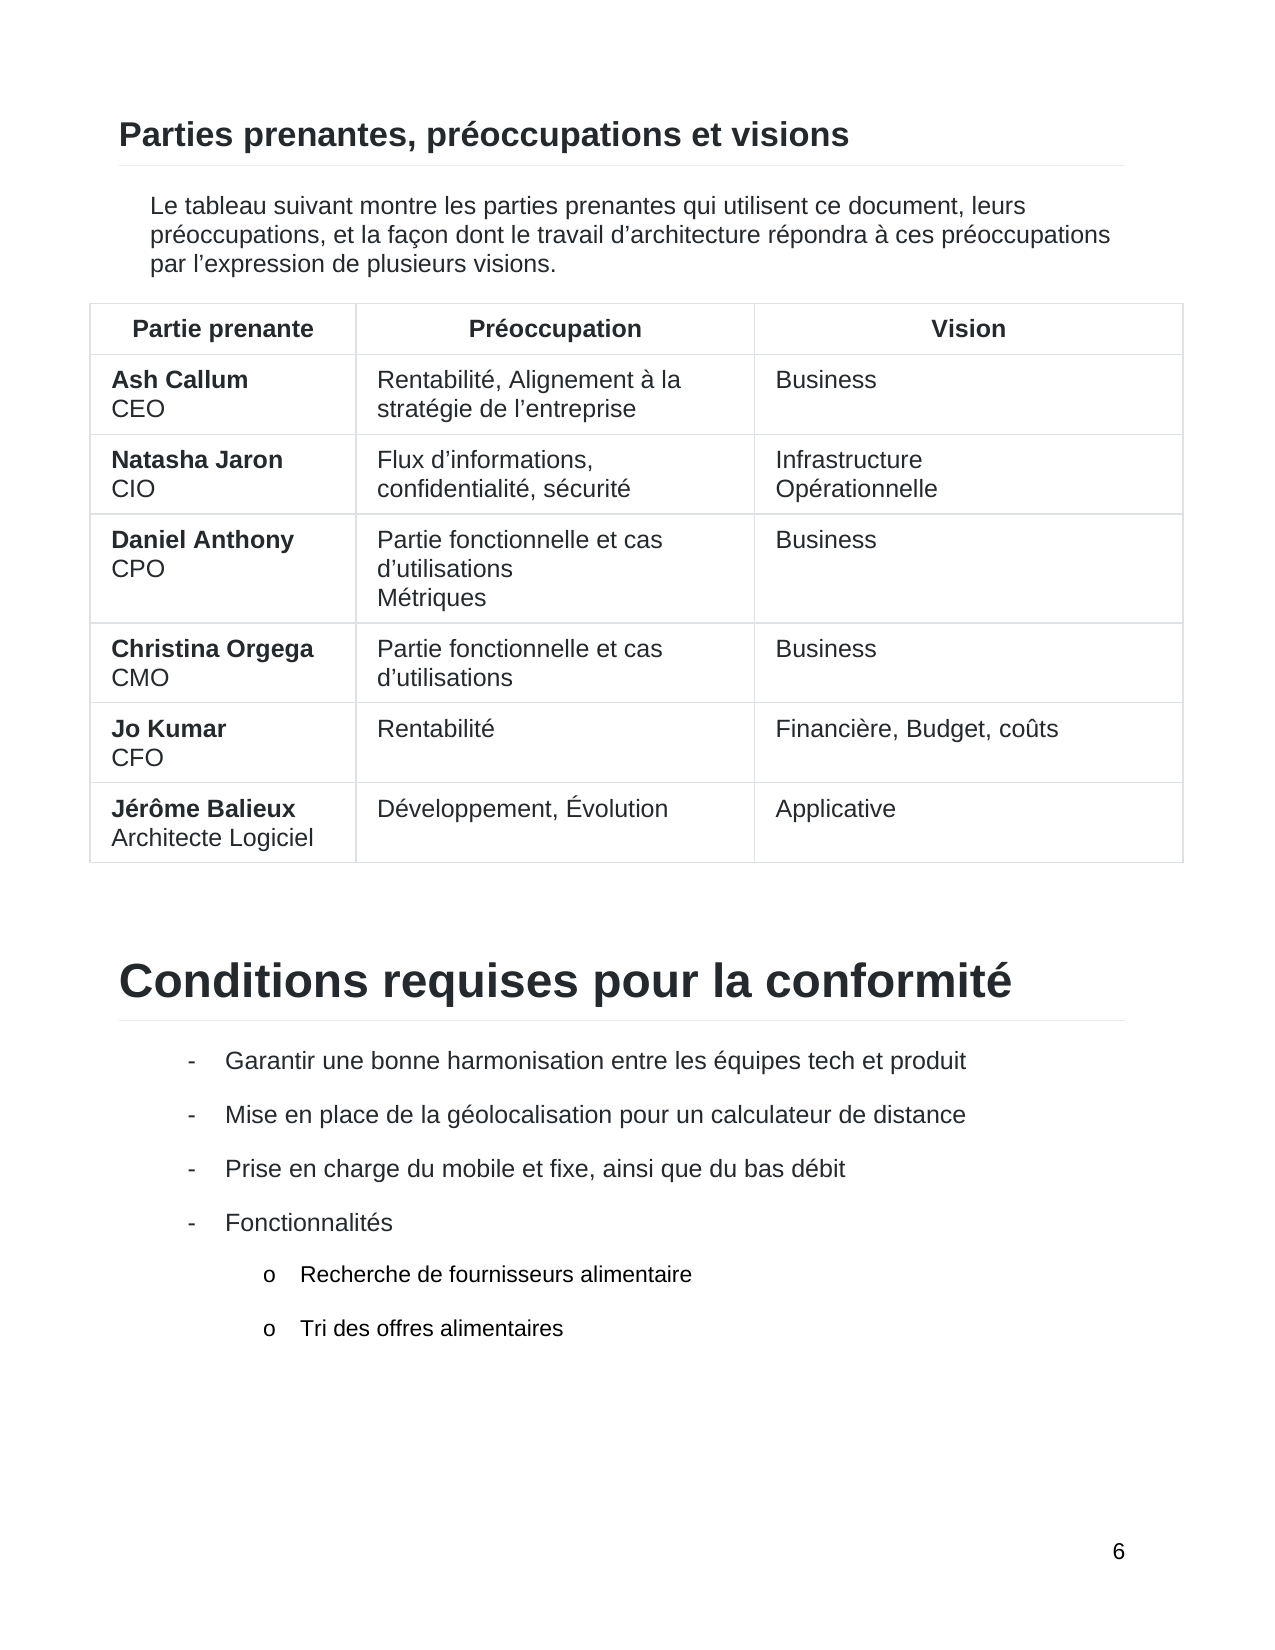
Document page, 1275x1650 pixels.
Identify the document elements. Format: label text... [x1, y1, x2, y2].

list Prise en charge du mobile et fixe, ainsi que du bas débit [187, 1154, 1125, 1182]
table_cell Business [755, 355, 1182, 433]
list Fonctionnalités [187, 1207, 1125, 1236]
list Tri des offres alimentaires [262, 1314, 1125, 1343]
table_cell Business [755, 624, 1182, 702]
table_cell Christina Orgega CMO [91, 624, 355, 702]
table_cell Flux d’informations, confidentialité, sécurité [357, 435, 754, 513]
list Mise en place de la géolocalisation pour un calculateur de distance [187, 1100, 1125, 1129]
list Garantir une bonne harmonisation entre les équipes tech et produit [187, 1046, 1125, 1075]
table_cell Daniel Anthony CPO [91, 515, 355, 622]
table_cell Rentabilité, Alignement à la stratégie de l’entreprise [357, 355, 754, 433]
table_cell Rentabilité [357, 703, 754, 782]
table_header Préoccupation [357, 304, 754, 353]
table_cell Business [755, 515, 1182, 622]
table_cell Financière, Budget, coûts [755, 703, 1182, 782]
list Recherche de fournisseurs alimentaire [262, 1261, 1125, 1289]
subtitle Conditions requises pour la conformité [119, 952, 1125, 1020]
table_cell Infrastructure Opérationnelle [755, 435, 1182, 513]
table_cell Partie fonctionnelle et cas d’utilisations [357, 624, 754, 702]
table_cell Applicative [755, 783, 1182, 862]
table_cell Natasha Jaron CIO [91, 435, 355, 513]
table_cell Développement, Évolution [357, 783, 754, 862]
table_cell Partie fonctionnelle et cas d’utilisations Métriques [357, 515, 754, 622]
table_header Partie prenante [91, 304, 355, 353]
table_cell Jérôme Balieux Architecte Logiciel [91, 783, 355, 862]
table_cell Ash Callum CEO [91, 355, 355, 433]
subtitle Parties prenantes, préoccupations et visions [119, 114, 1125, 165]
text Le tableau suivant montre les parties prenantes qui utilisent ce document, leurs préoccupations, et la façon dont le travail d’architecture répondra à ces préoccupations par l’expression de plusieurs visions. [150, 191, 1125, 277]
table_cell Jo Kumar CFO [91, 703, 355, 782]
table_header Vision [755, 304, 1182, 353]
